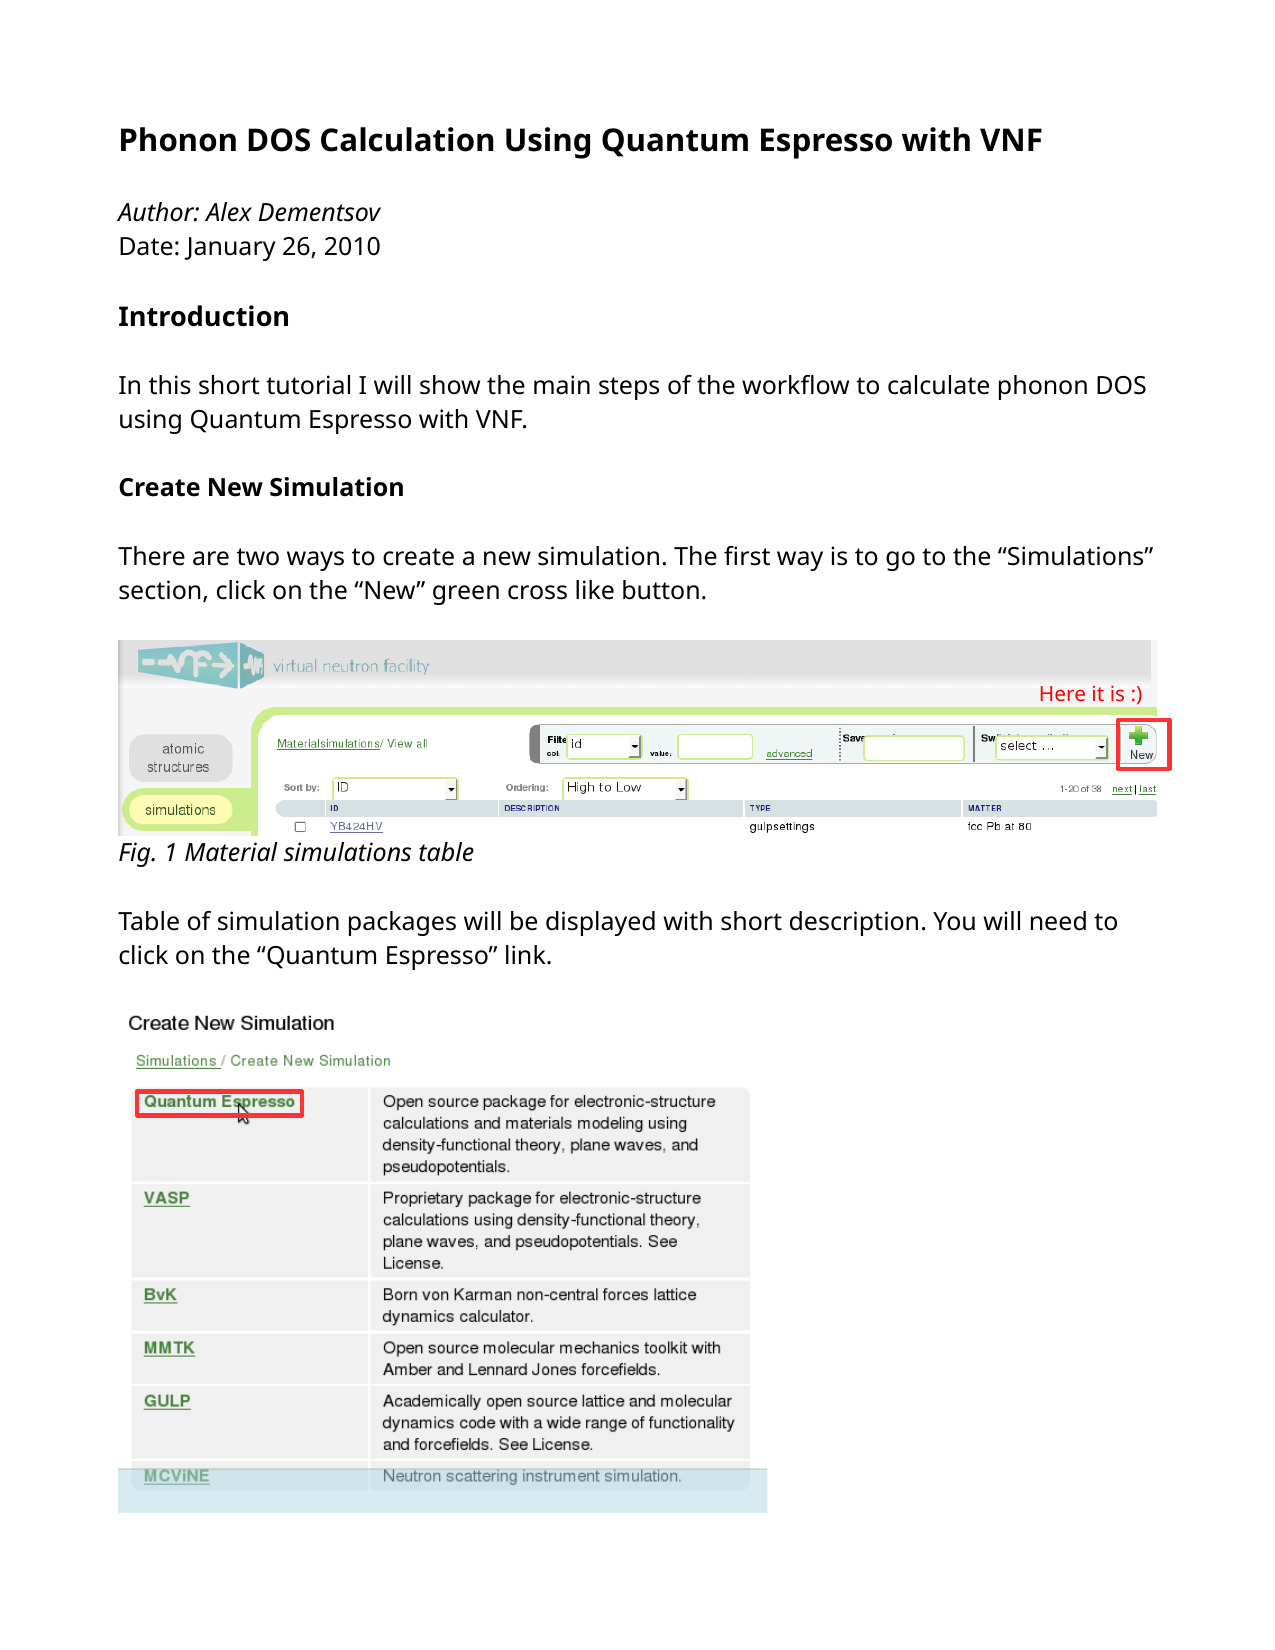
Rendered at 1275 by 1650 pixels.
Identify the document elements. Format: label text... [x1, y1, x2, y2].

text Phonon DOS Calculation Using Quantum Espresso with VNF [118, 118, 1157, 161]
text In this short tutorial I will show the main steps of the workflow to calculate phonon DOS using Quantum Espresso with VNF. [118, 368, 1157, 436]
picture [118, 640, 1157, 836]
text Create New Simulation [118, 470, 1157, 504]
text Author: Alex Dementsov [118, 195, 1157, 229]
text Introduction [118, 297, 1157, 334]
picture [118, 1005, 768, 1513]
text There are two ways to create a new simulation. The first way is to go to the “Simulations” section, click on the “New” green cross like button. [118, 538, 1157, 606]
text Fig. 1 Material simulations table [118, 836, 1157, 869]
text Table of simulation packages will be displayed with short description. You will need to click on the “Quantum Espresso” link. [118, 903, 1157, 971]
picture [1120, 722, 1157, 767]
text Date: January 26, 2010 [118, 229, 1157, 263]
